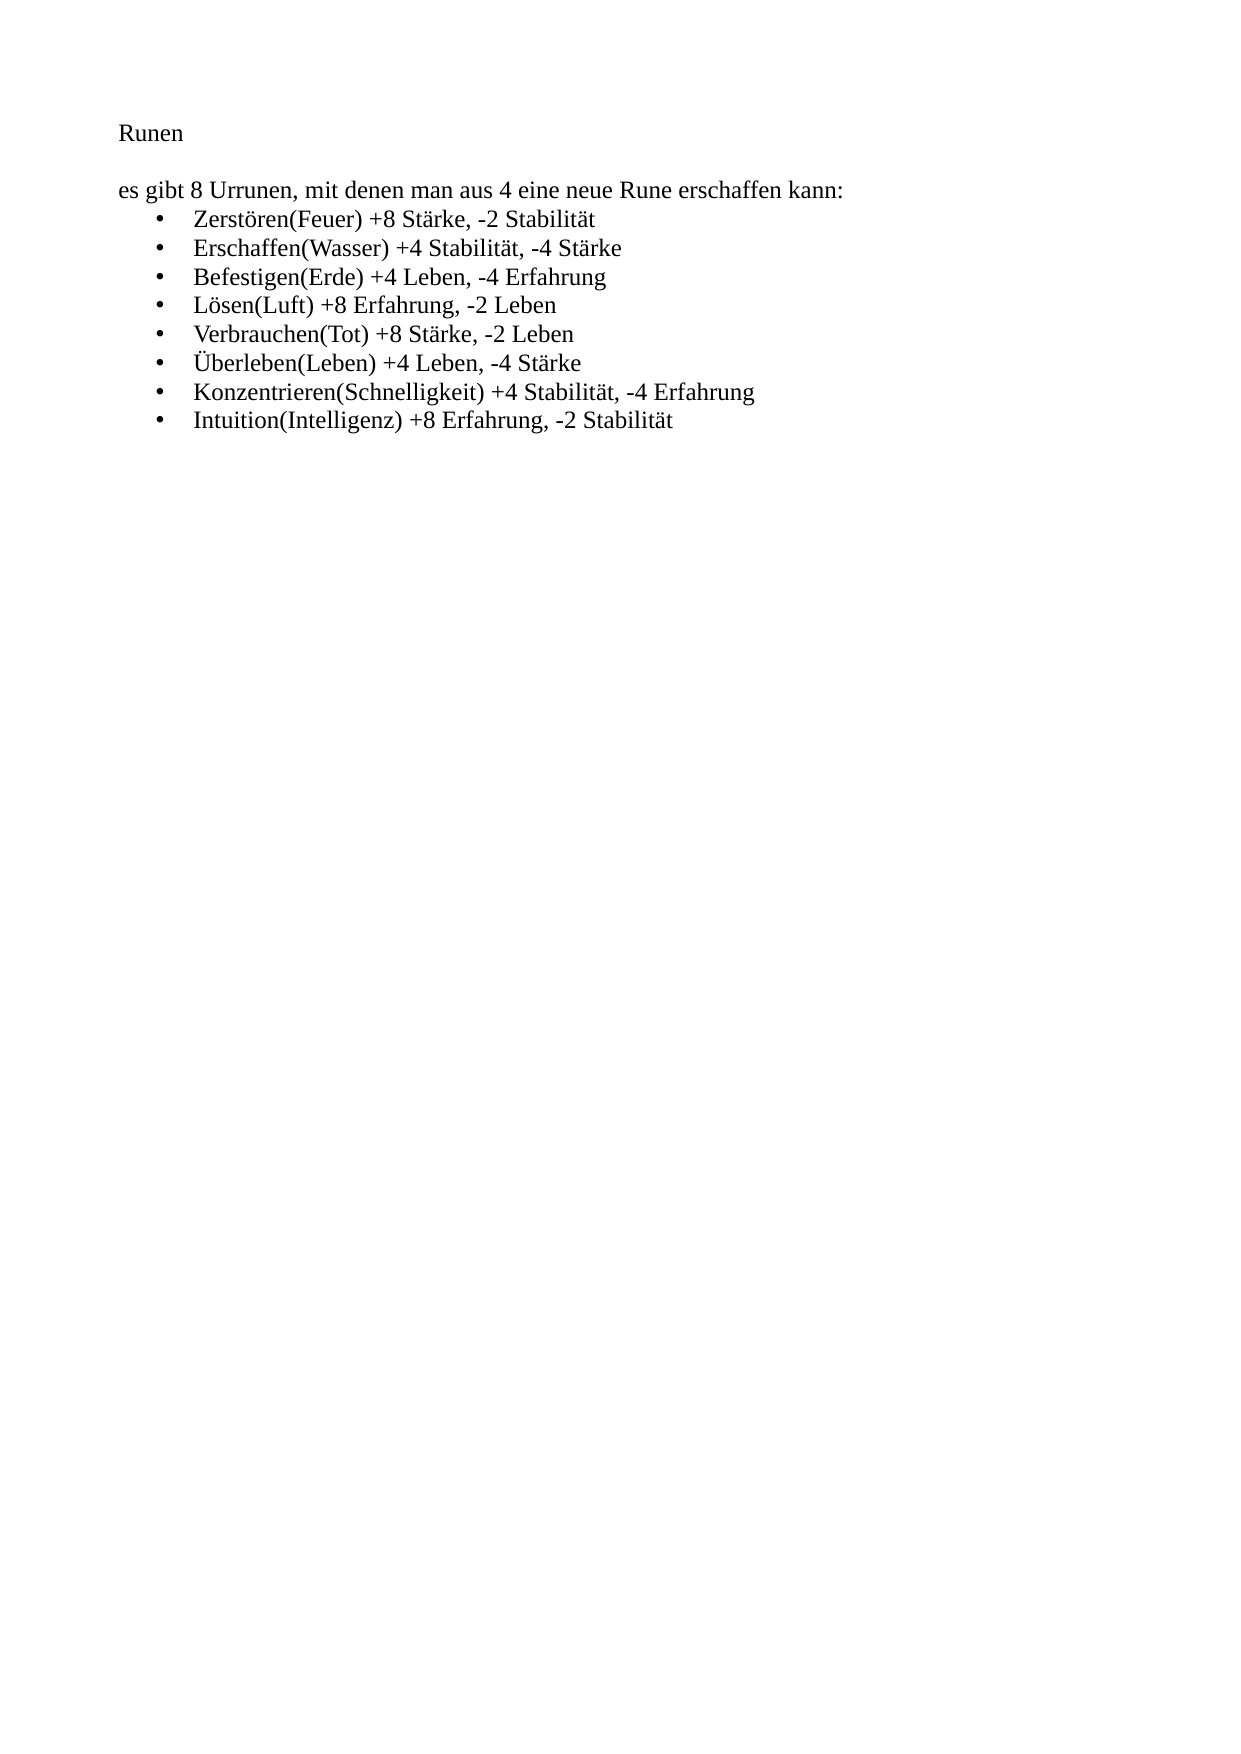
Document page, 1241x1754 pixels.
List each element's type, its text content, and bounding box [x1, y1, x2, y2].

list Befestigen(Erde) +4 Leben, -4 Erfahrung [156, 262, 1122, 291]
list Verbrauchen(Tot) +8 Stärke, -2 Leben [156, 319, 1122, 348]
text es gibt 8 Urrunen, mit denen man aus 4 eine neue Rune erschaffen kann: [118, 176, 1122, 204]
list Lösen(Luft) +8 Erfahrung, -2 Leben [156, 291, 1122, 319]
list Konzentrieren(Schnelligkeit) +4 Stabilität, -4 Erfahrung [156, 377, 1122, 406]
text Runen [118, 118, 1122, 147]
list Überleben(Leben) +4 Leben, -4 Stärke [156, 348, 1122, 377]
list Intuition(Intelligenz) +8 Erfahrung, -2 Stabilität [156, 406, 1122, 434]
list Zerstören(Feuer) +8 Stärke, -2 Stabilität [156, 204, 1122, 233]
list Erschaffen(Wasser) +4 Stabilität, -4 Stärke [156, 233, 1122, 262]
